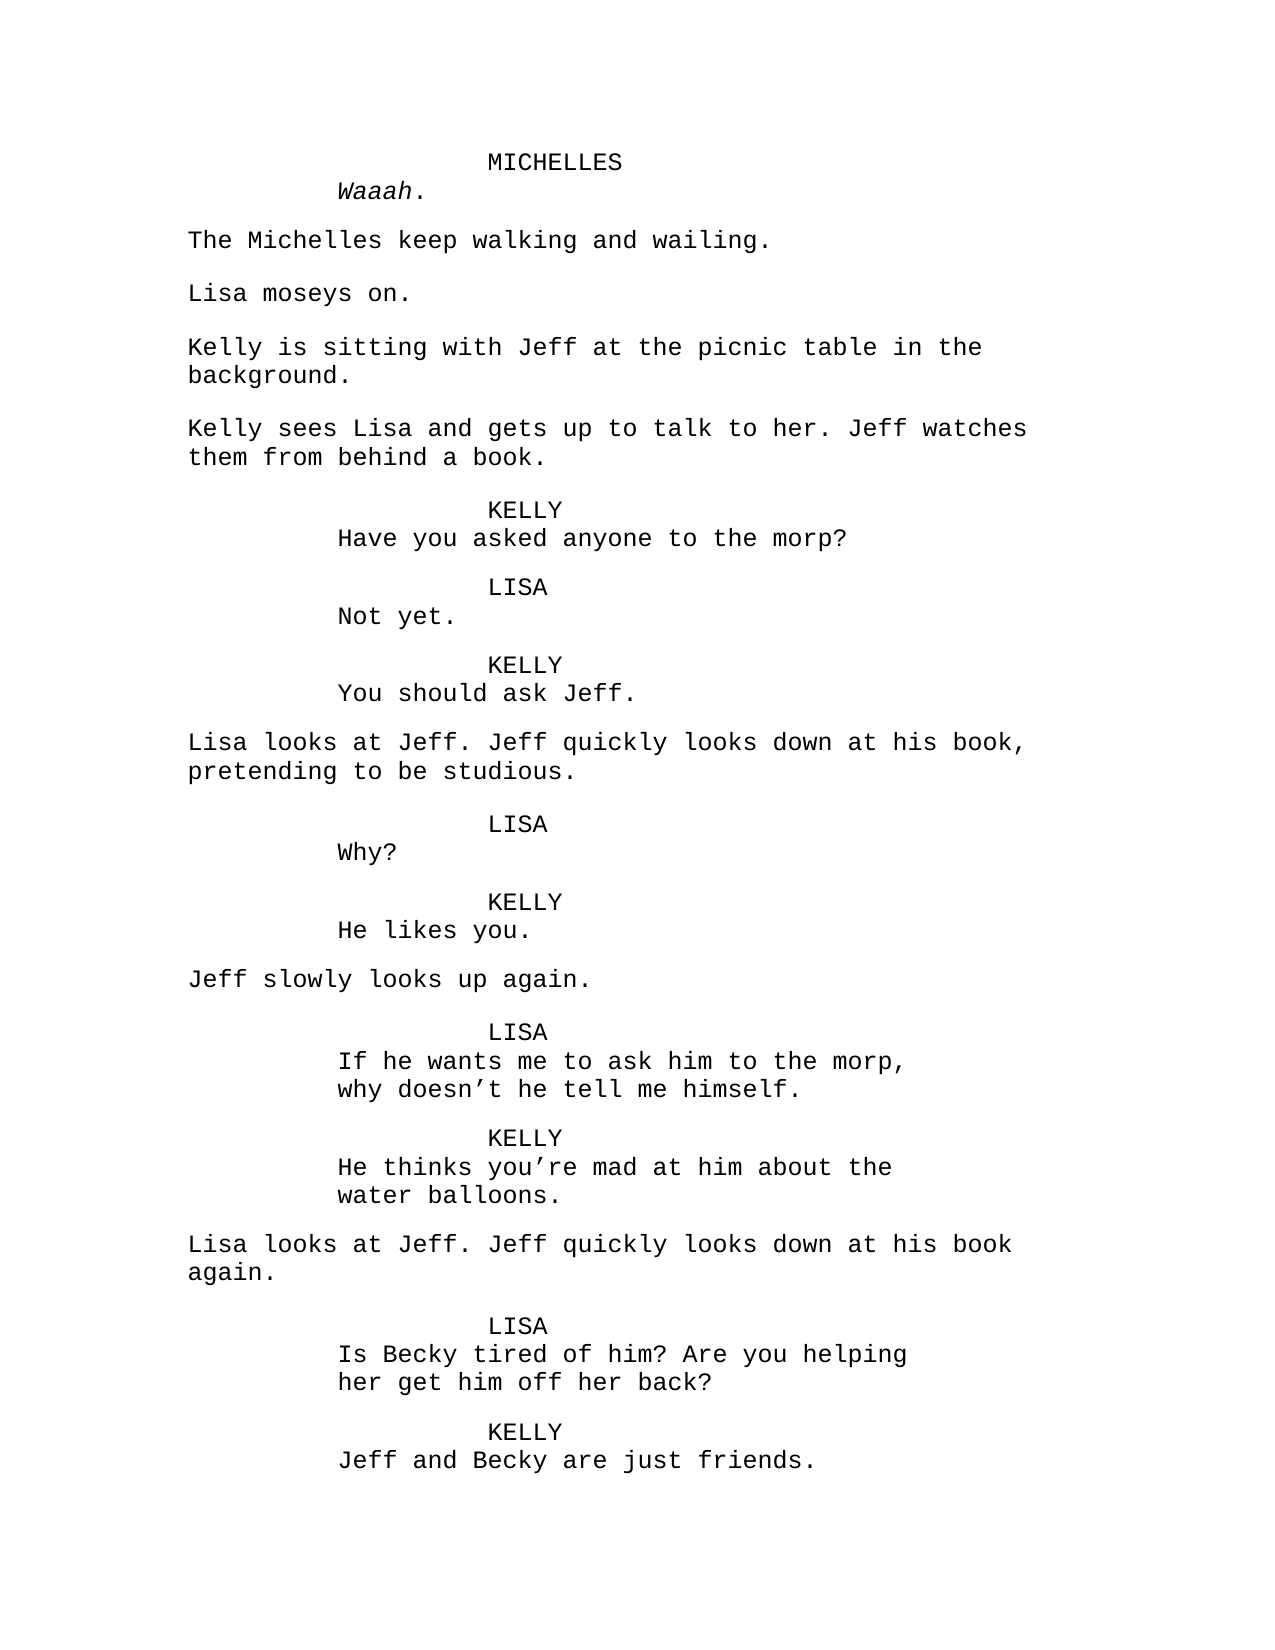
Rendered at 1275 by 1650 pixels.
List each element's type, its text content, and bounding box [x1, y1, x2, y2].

text Jeff slowly looks up again. [187, 967, 1087, 995]
text KELLY [187, 497, 1087, 526]
text Waaah. [337, 178, 937, 207]
text Lisa looks at Jeff. Jeff quickly looks down at his book again. [187, 1232, 1087, 1288]
text LISA [187, 812, 1087, 840]
text Jeff and Becky are just friends. [337, 1447, 937, 1476]
text Lisa moseys on. [187, 281, 1087, 309]
text KELLY [187, 652, 1087, 681]
text Lisa looks at Jeff. Jeff quickly looks down at his book, pretending to be studious. [187, 730, 1087, 787]
text Kelly sees Lisa and gets up to talk to her. Jeff watches them from behind a book. [187, 416, 1087, 472]
text Why? [337, 840, 937, 868]
text He thinks you’re mad at him about the water balloons. [337, 1154, 937, 1211]
text KELLY [187, 1126, 1087, 1154]
text KELLY [187, 889, 1087, 917]
text Not yet. [337, 603, 937, 632]
text LISA [187, 1313, 1087, 1342]
text You should ask Jeff. [337, 681, 937, 709]
text If he wants me to ask him to the morp, why doesn’t he tell me himself. [337, 1048, 937, 1105]
text LISA [187, 1020, 1087, 1048]
text Is Becky tired of him? Are you helping her get him off her back? [337, 1342, 937, 1398]
text He likes you. [337, 917, 937, 946]
text Have you asked anyone to the morp? [337, 526, 937, 554]
text MICHELLES [187, 150, 1087, 178]
text The Michelles keep walking and wailing. [187, 227, 1087, 256]
text Kelly is sitting with Jeff at the picnic table in the background. [187, 334, 1087, 391]
text KELLY [187, 1419, 1087, 1447]
text LISA [187, 575, 1087, 603]
